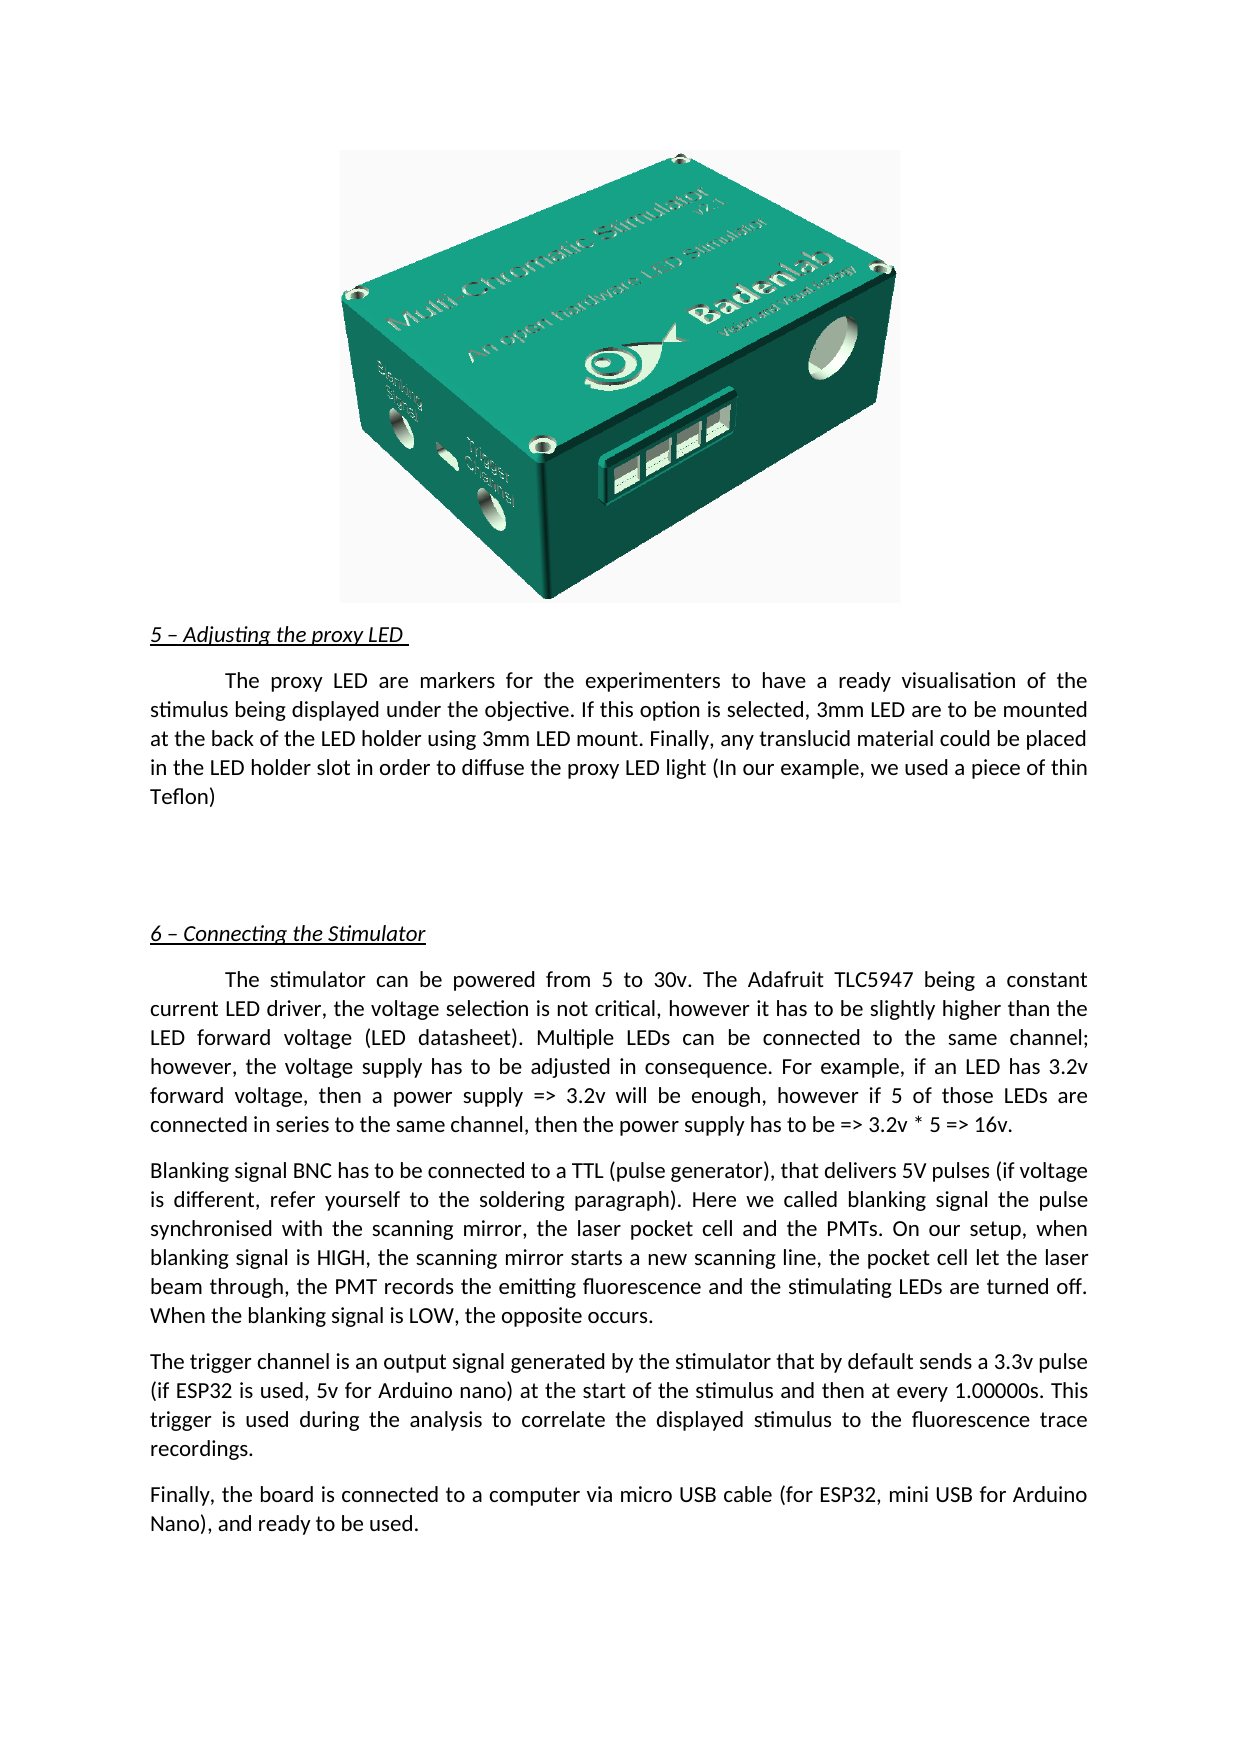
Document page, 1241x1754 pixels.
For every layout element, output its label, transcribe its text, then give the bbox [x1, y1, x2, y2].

text The stimulator can be powered from 5 to 30v. The Adafruit TLC5947 being a constant current LED driver, the voltage selection is not critical, however it has to be slightly higher than the LED forward voltage (LED datasheet). Multiple LEDs can be connected to the same channel; however, the voltage supply has to be adjusted in consequence. For example, if an LED has 3.2v forward voltage, then a power supply => 3.2v will be enough, however if 5 of those LEDs are connected in series to the same channel, then the power supply has to be => 3.2v * 5 => 16v. [150, 965, 1090, 1138]
text 5 – Adjusting the proxy LED [150, 620, 1090, 648]
text 6 – Connecting the Stimulator [150, 919, 1090, 947]
text Finally, the board is connected to a computer via micro USB cable (for ESP32, mini USB for Arduino Nano), and ready to be used. [150, 1480, 1090, 1537]
text Blanking signal BNC has to be connected to a TTL (pulse generator), that delivers 5V pulses (if voltage is different, refer yourself to the soldering paragraph). Here we called blanking signal the pulse synchronised with the scanning mirror, the laser pocket cell and the PMTs. On our setup, when blanking signal is HIGH, the scanning mirror starts a new scanning line, the pocket cell let the laser beam through, the PMT records the emitting fluorescence and the stimulating LEDs are turned off. When the blanking signal is LOW, the opposite occurs. [150, 1156, 1090, 1329]
text The proxy LED are markers for the experimenters to have a ready visualisation of the stimulus being displayed under the objective. If this option is selected, 3mm LED are to be mounted at the back of the LED holder using 3mm LED mount. Finally, any translucid material could be placed in the LED holder slot in order to diffuse the proxy LED light (In our example, we used a piece of thin Teflon) [150, 666, 1090, 810]
text The trigger channel is an output signal generated by the stimulator that by default sends a 3.3v pulse (if ESP32 is used, 5v for Arduino nano) at the start of the stimulus and then at every 1.00000s. This trigger is used during the analysis to correlate the displayed stimulus to the fluorescence trace recordings. [150, 1347, 1090, 1462]
